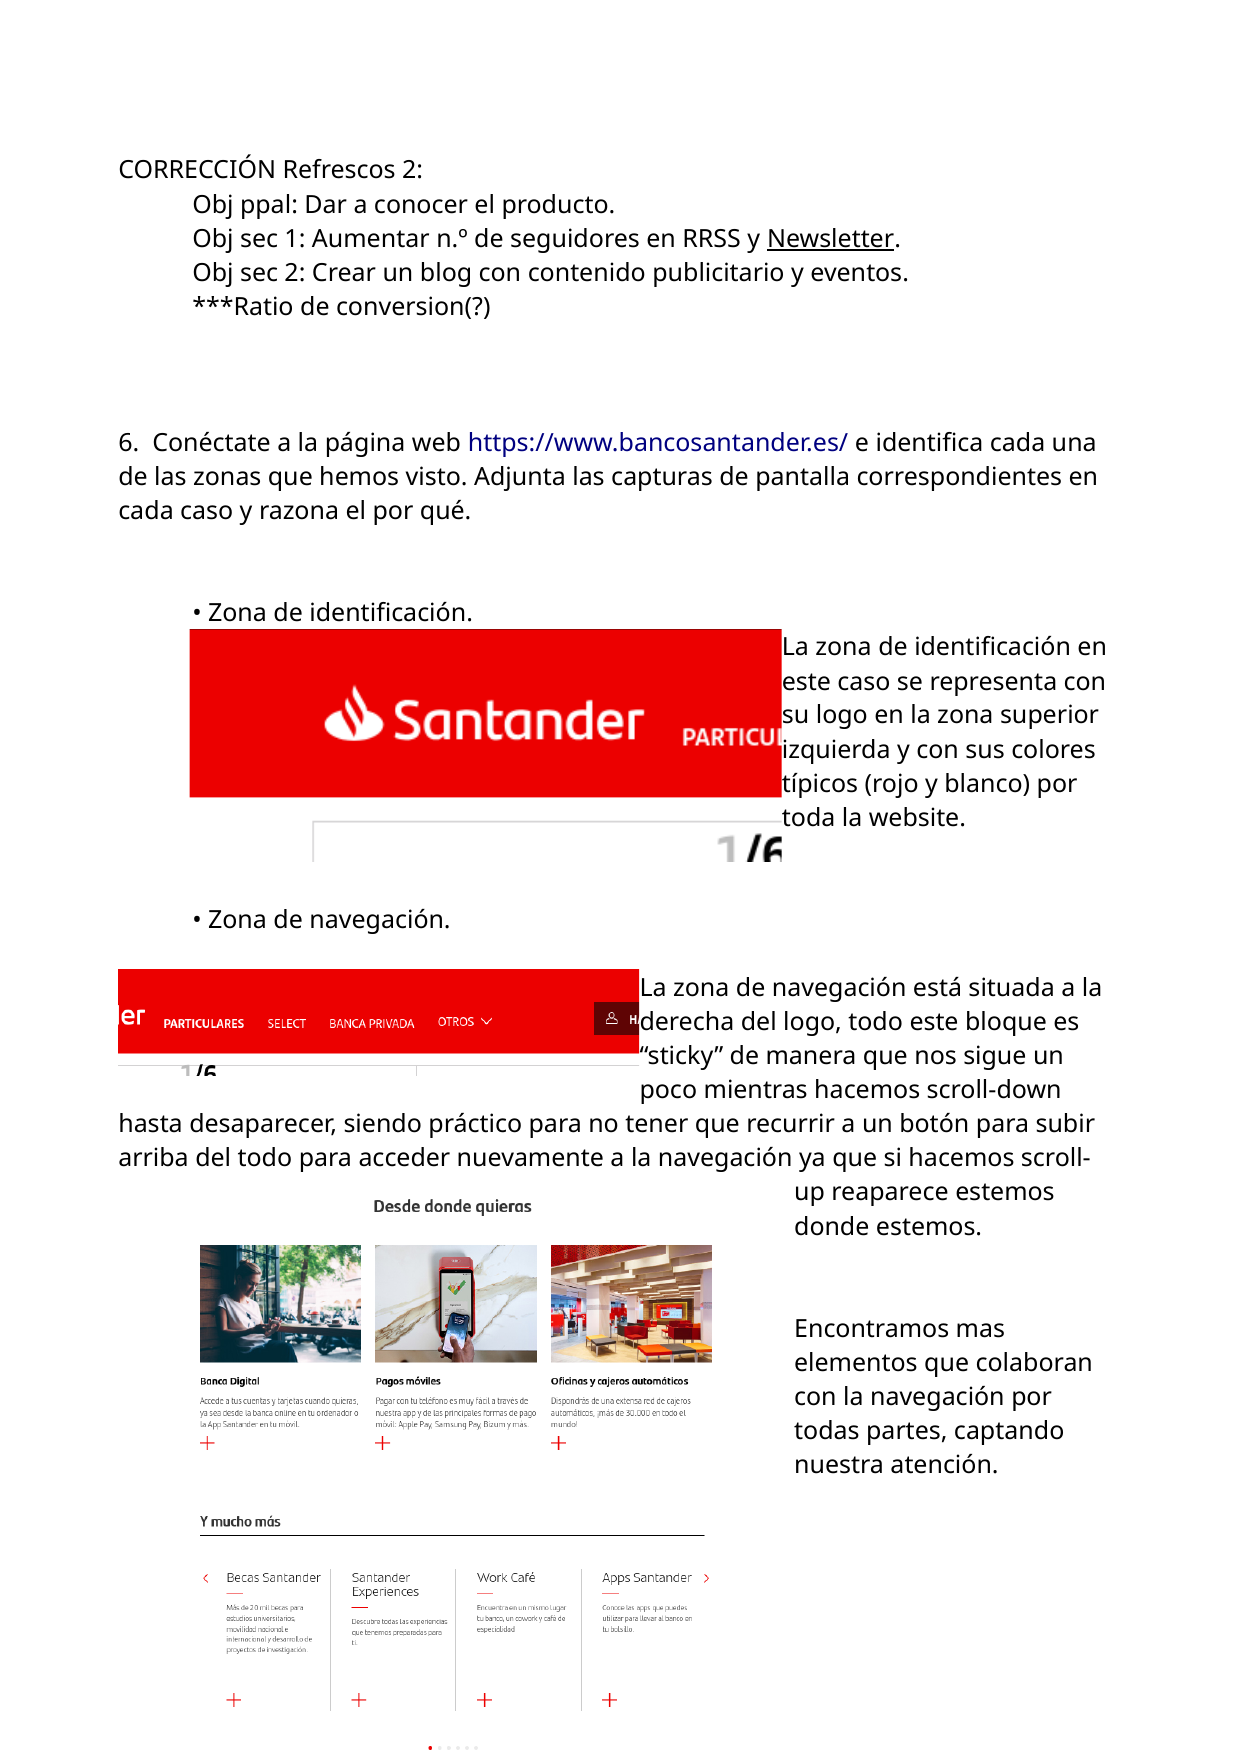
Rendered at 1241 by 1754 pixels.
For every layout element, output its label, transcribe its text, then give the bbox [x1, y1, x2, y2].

text Obj sec 1: Aumentar n.º de seguidores en RRSS y Newsletter. [118, 220, 1122, 254]
text CORRECCIÓN Refrescos 2: [118, 152, 1122, 186]
text La zona de navegación está situada a la derecha del logo, todo este bloque es “sticky” de manera que nos sigue un poco mientras hacemos scroll-down hasta desaparecer, siendo práctico para no tener que recurrir a un botón para subir arriba del todo para acceder nuevamente a la navegación ya que si hacemos scroll-up reaparece estemos donde estemos. [118, 970, 1122, 1242]
text Obj sec 2: Crear un blog con contenido publicitario y eventos. [118, 254, 1122, 288]
text 6. Conéctate a la página web https://www.bancosantander.es/ e identifica cada una de las zonas que hemos visto. Adjunta las capturas de pantalla correspondientes en cada caso y razona el por qué. [118, 425, 1122, 527]
text • Zona de identificación. [118, 595, 1122, 629]
text La zona de identificación en este caso se representa con su logo en la zona superior izquierda y con sus colores típicos (rojo y blanco) por toda la website. [782, 629, 1122, 833]
picture [118, 969, 640, 1076]
picture [189, 629, 782, 862]
text ***Ratio de conversion(?) [118, 288, 1122, 322]
text • Zona de navegación. [118, 902, 1122, 936]
picture [118, 1189, 794, 1754]
text [118, 629, 189, 833]
text Encontramos mas elementos que colaboran con la navegación por todas partes, captando nuestra atención. [794, 1310, 1122, 1481]
text Obj ppal: Dar a conocer el producto. [118, 186, 1122, 220]
